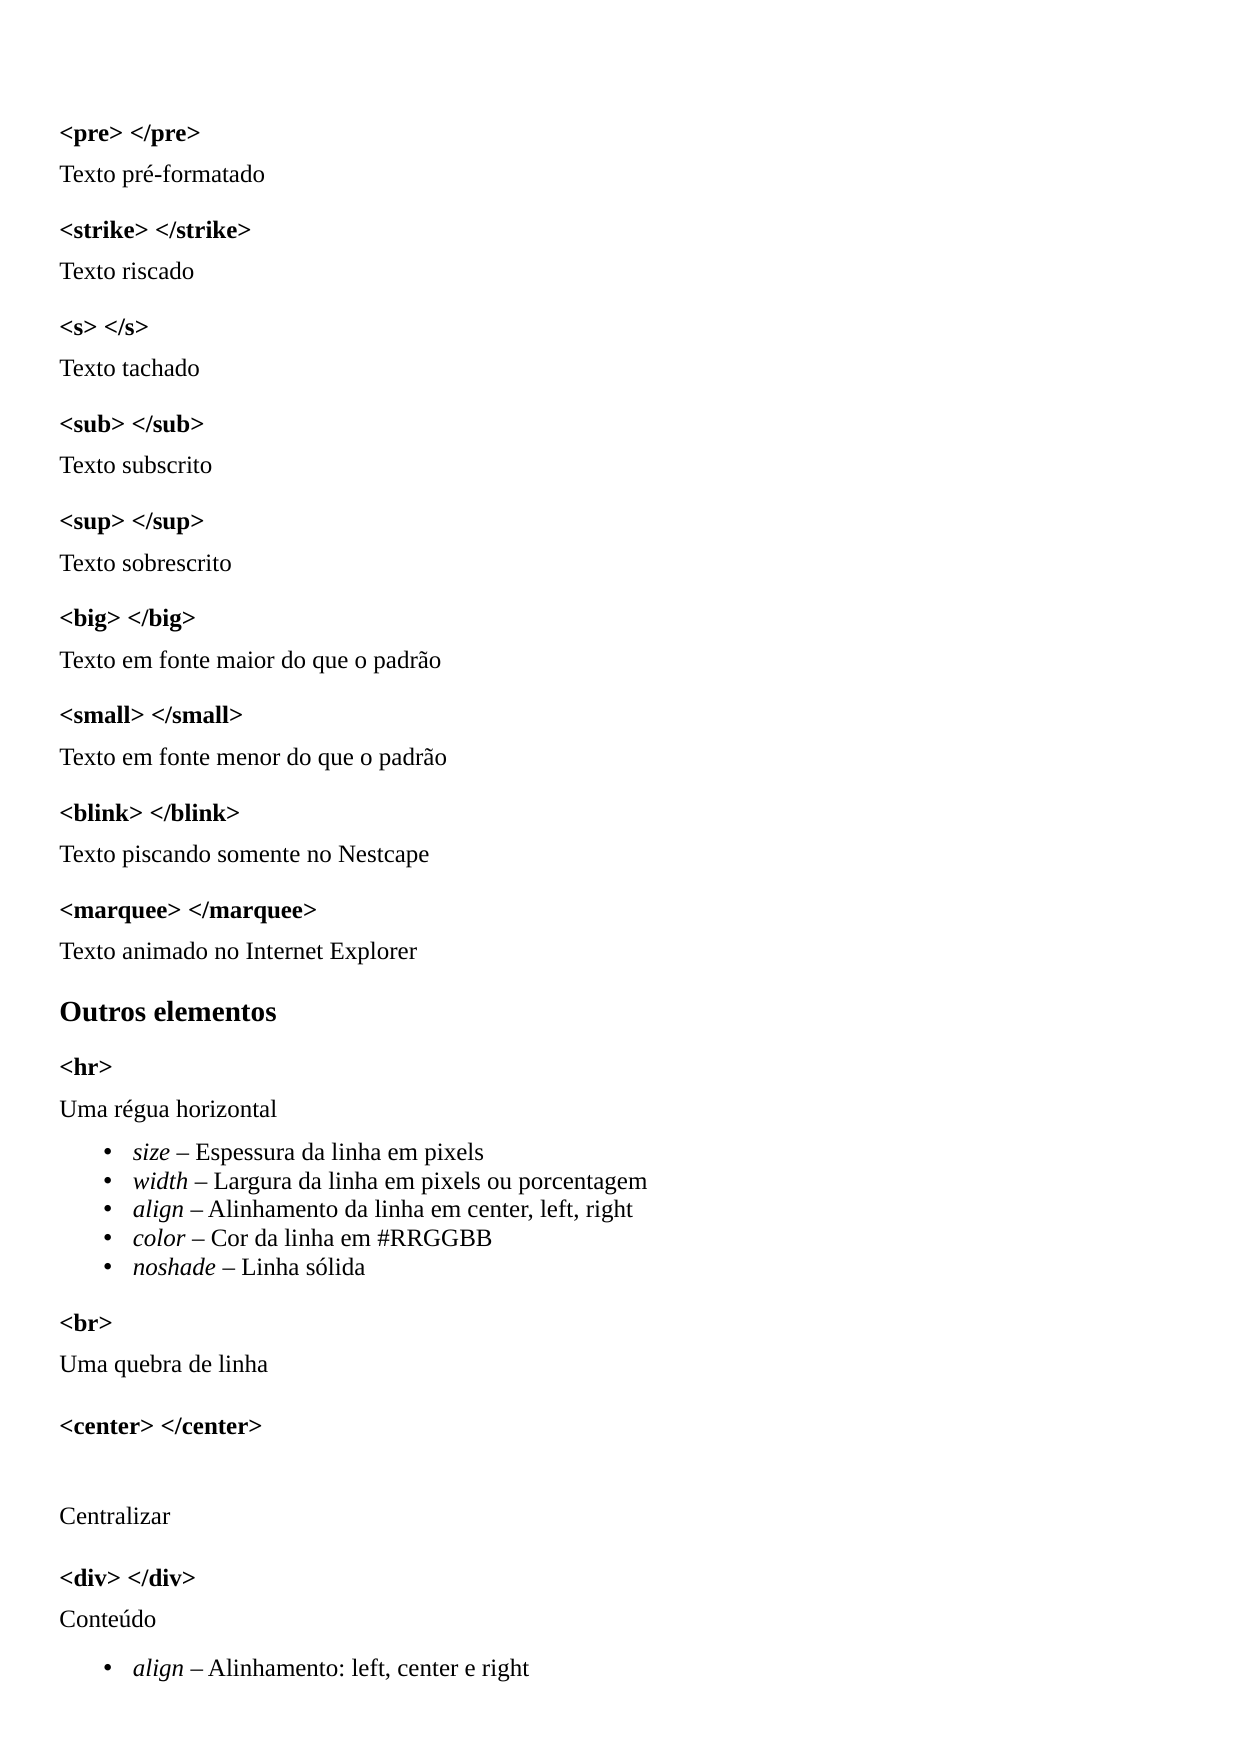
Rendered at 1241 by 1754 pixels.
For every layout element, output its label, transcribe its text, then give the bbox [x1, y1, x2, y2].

text Texto pré-formatado [59, 159, 1181, 188]
subtitle <marquee> </marquee> [59, 895, 1181, 923]
text Texto subscrito [59, 451, 1181, 479]
list width – Largura da linha em pixels ou porcentagem [103, 1166, 1181, 1194]
subtitle <small> </small> [59, 701, 1181, 729]
subtitle <sup> </sup> [59, 506, 1181, 535]
text Texto tachado [59, 353, 1181, 382]
list align – Alinhamento: left, center e right [103, 1653, 1181, 1682]
text Uma régua horizontal [59, 1094, 1181, 1122]
text Texto em fonte menor do que o padrão [59, 742, 1181, 771]
list size – Espessura da linha em pixels [103, 1137, 1181, 1166]
list align – Alinhamento da linha em center, left, right [103, 1194, 1181, 1223]
text Centralizar [59, 1501, 1181, 1530]
subtitle Outros elementos [59, 994, 1181, 1027]
text Texto sobrescrito [59, 548, 1181, 576]
text Texto riscado [59, 256, 1181, 285]
list color – Cor da linha em #RRGGBB [103, 1223, 1181, 1252]
text Conteúdo [59, 1604, 1181, 1633]
list noshade – Linha sólida [103, 1252, 1181, 1281]
text Texto em fonte maior do que o padrão [59, 645, 1181, 673]
subtitle <center> </center> [59, 1411, 1181, 1439]
text Texto animado no Internet Explorer [59, 936, 1181, 965]
subtitle <strike> </strike> [59, 215, 1181, 244]
subtitle <sub> </sub> [59, 409, 1181, 438]
text Texto piscando somente no Nestcape [59, 839, 1181, 868]
subtitle <hr> [59, 1052, 1181, 1081]
subtitle <div> </div> [59, 1563, 1181, 1591]
subtitle <big> </big> [59, 603, 1181, 632]
subtitle <s> </s> [59, 312, 1181, 341]
subtitle <br> [59, 1308, 1181, 1337]
subtitle <pre> </pre> [59, 118, 1181, 147]
text Uma quebra de linha [59, 1349, 1181, 1378]
subtitle <blink> </blink> [59, 798, 1181, 826]
